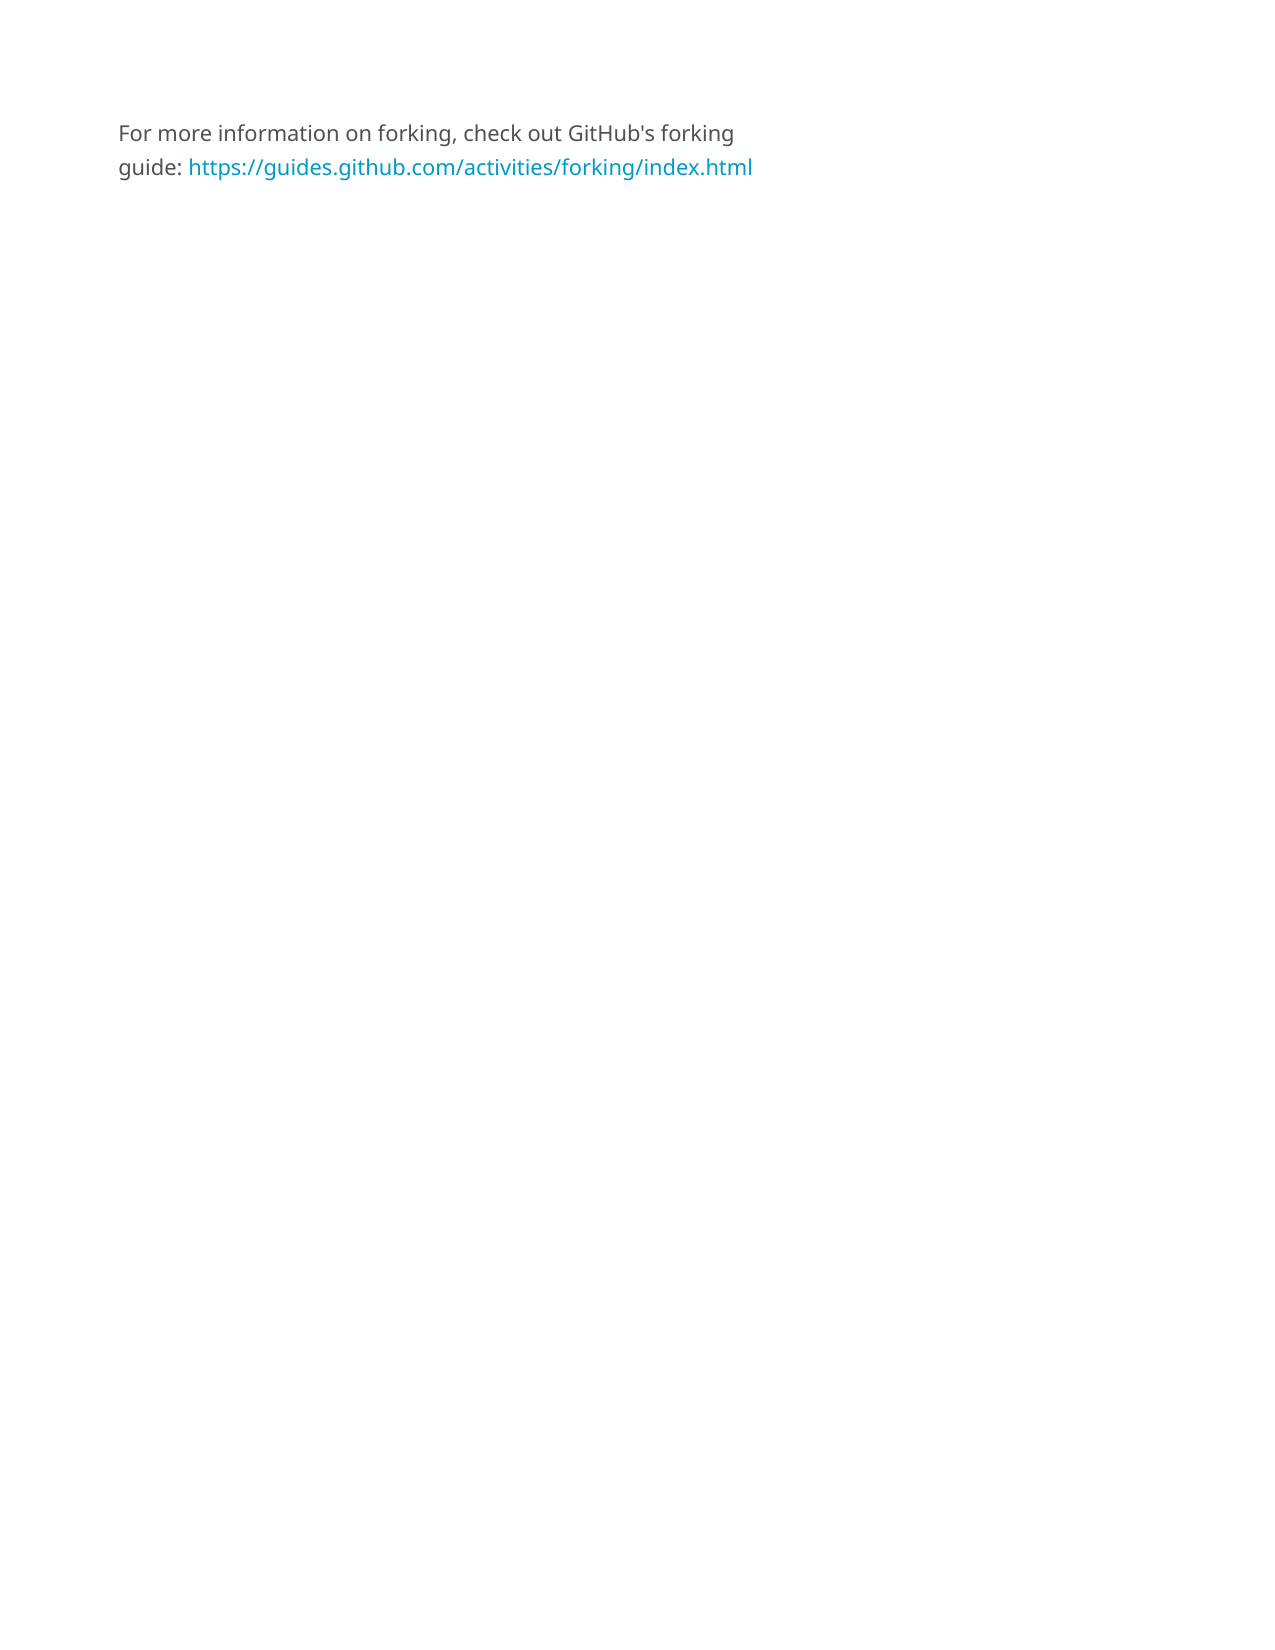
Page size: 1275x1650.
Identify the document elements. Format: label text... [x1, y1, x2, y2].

text For more information on forking, check out GitHub's forking guide: https://guides.github.com/activities/forking/index.html [118, 118, 1157, 182]
